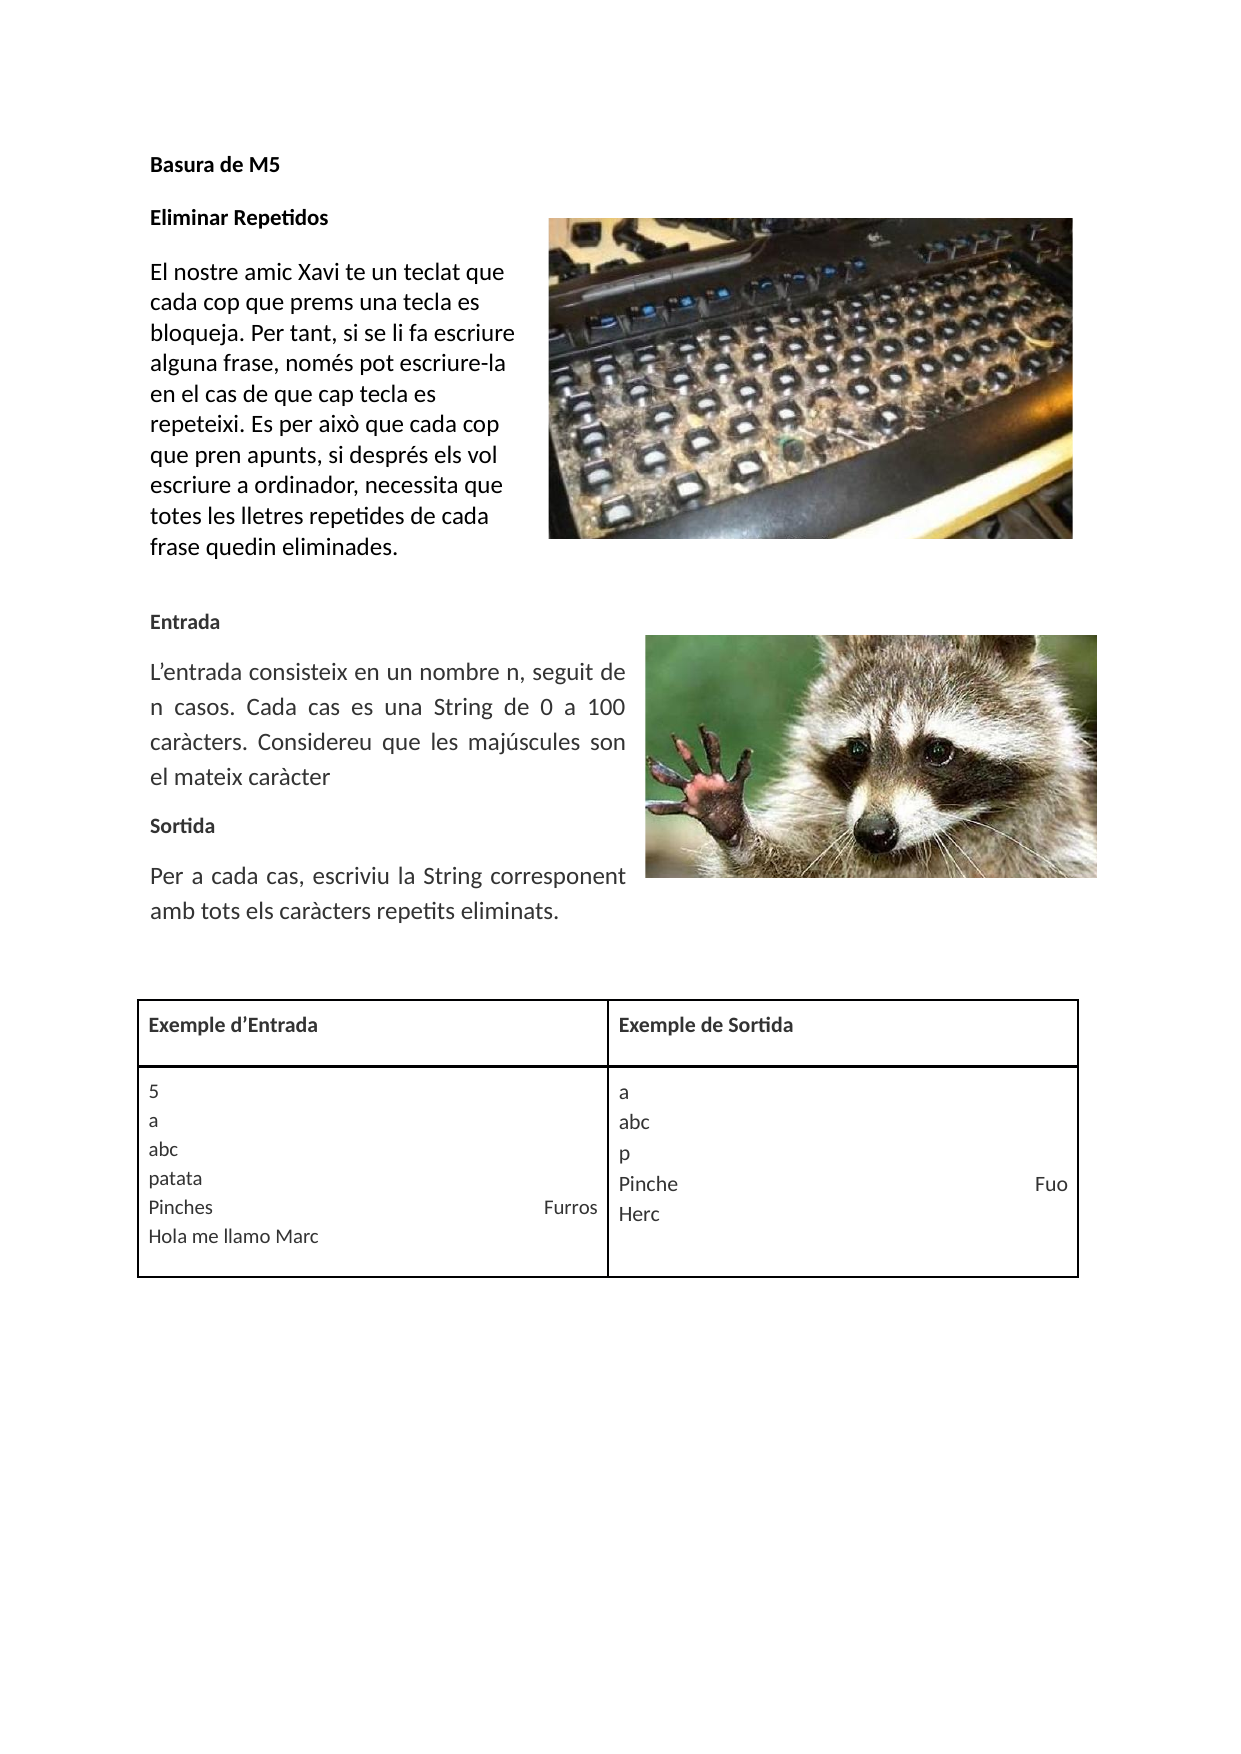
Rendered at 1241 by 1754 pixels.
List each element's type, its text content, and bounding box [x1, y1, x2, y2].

table_header Exemple de Sortida [609, 1001, 1077, 1065]
table_header Exemple d’Entrada [139, 1001, 607, 1065]
text Eliminar Repetidos [150, 203, 1090, 231]
table_cell a abc p Pinche Fuo Herc [609, 1068, 1077, 1276]
text L’entrada consisteix en un nombre n, seguit de n casos. Cada cas es una String de 0 a 100 caràcters. Considereu que les majúscules son el mateix caràcter [150, 656, 645, 791]
text Basura de M5 [150, 150, 1090, 178]
text Per a cada cas, escriviu la String corresponent amb tots els caràcters repetits eliminats. [150, 860, 1090, 925]
picture [548, 218, 1073, 539]
table_cell 5 a abc patata Pinches Furros Hola me llamo Marc [139, 1068, 607, 1276]
text Entrada [150, 608, 1090, 635]
text Sortida [150, 812, 645, 839]
text El nostre amic Xavi te un teclat que cada cop que prems una tecla es bloqueja. Per tant, si se li fa escriure alguna frase, només pot escriure-la en el cas de que cap tecla es repeteixi. Es per això que cada cop que pren apunts, si després els vol escriure a ordinador, necessita que totes les lletres repetides de cada frase quedin eliminades. [150, 256, 1090, 561]
picture [645, 635, 1097, 878]
